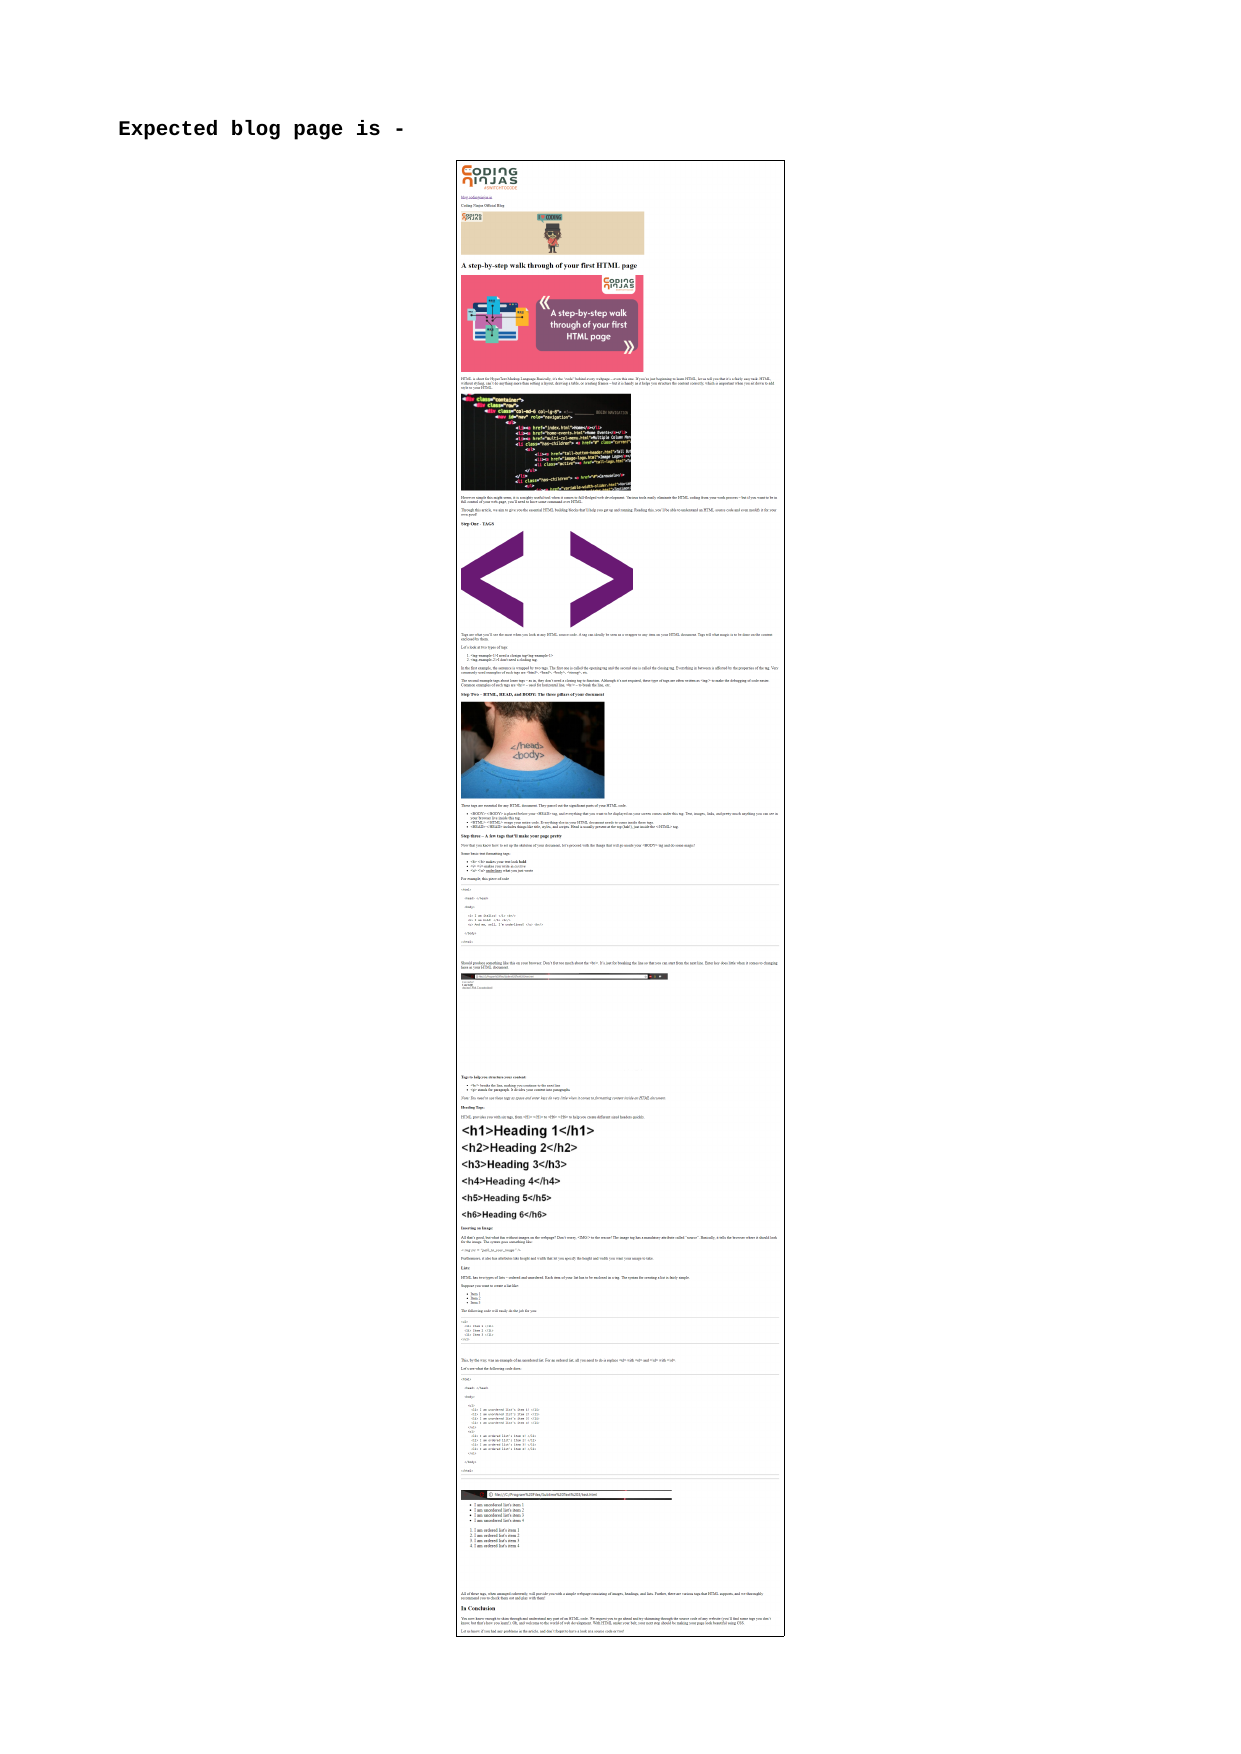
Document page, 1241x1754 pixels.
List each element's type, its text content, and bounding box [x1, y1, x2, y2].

picture [459, 162, 781, 1633]
text Expected blog page is - [118, 118, 1122, 142]
